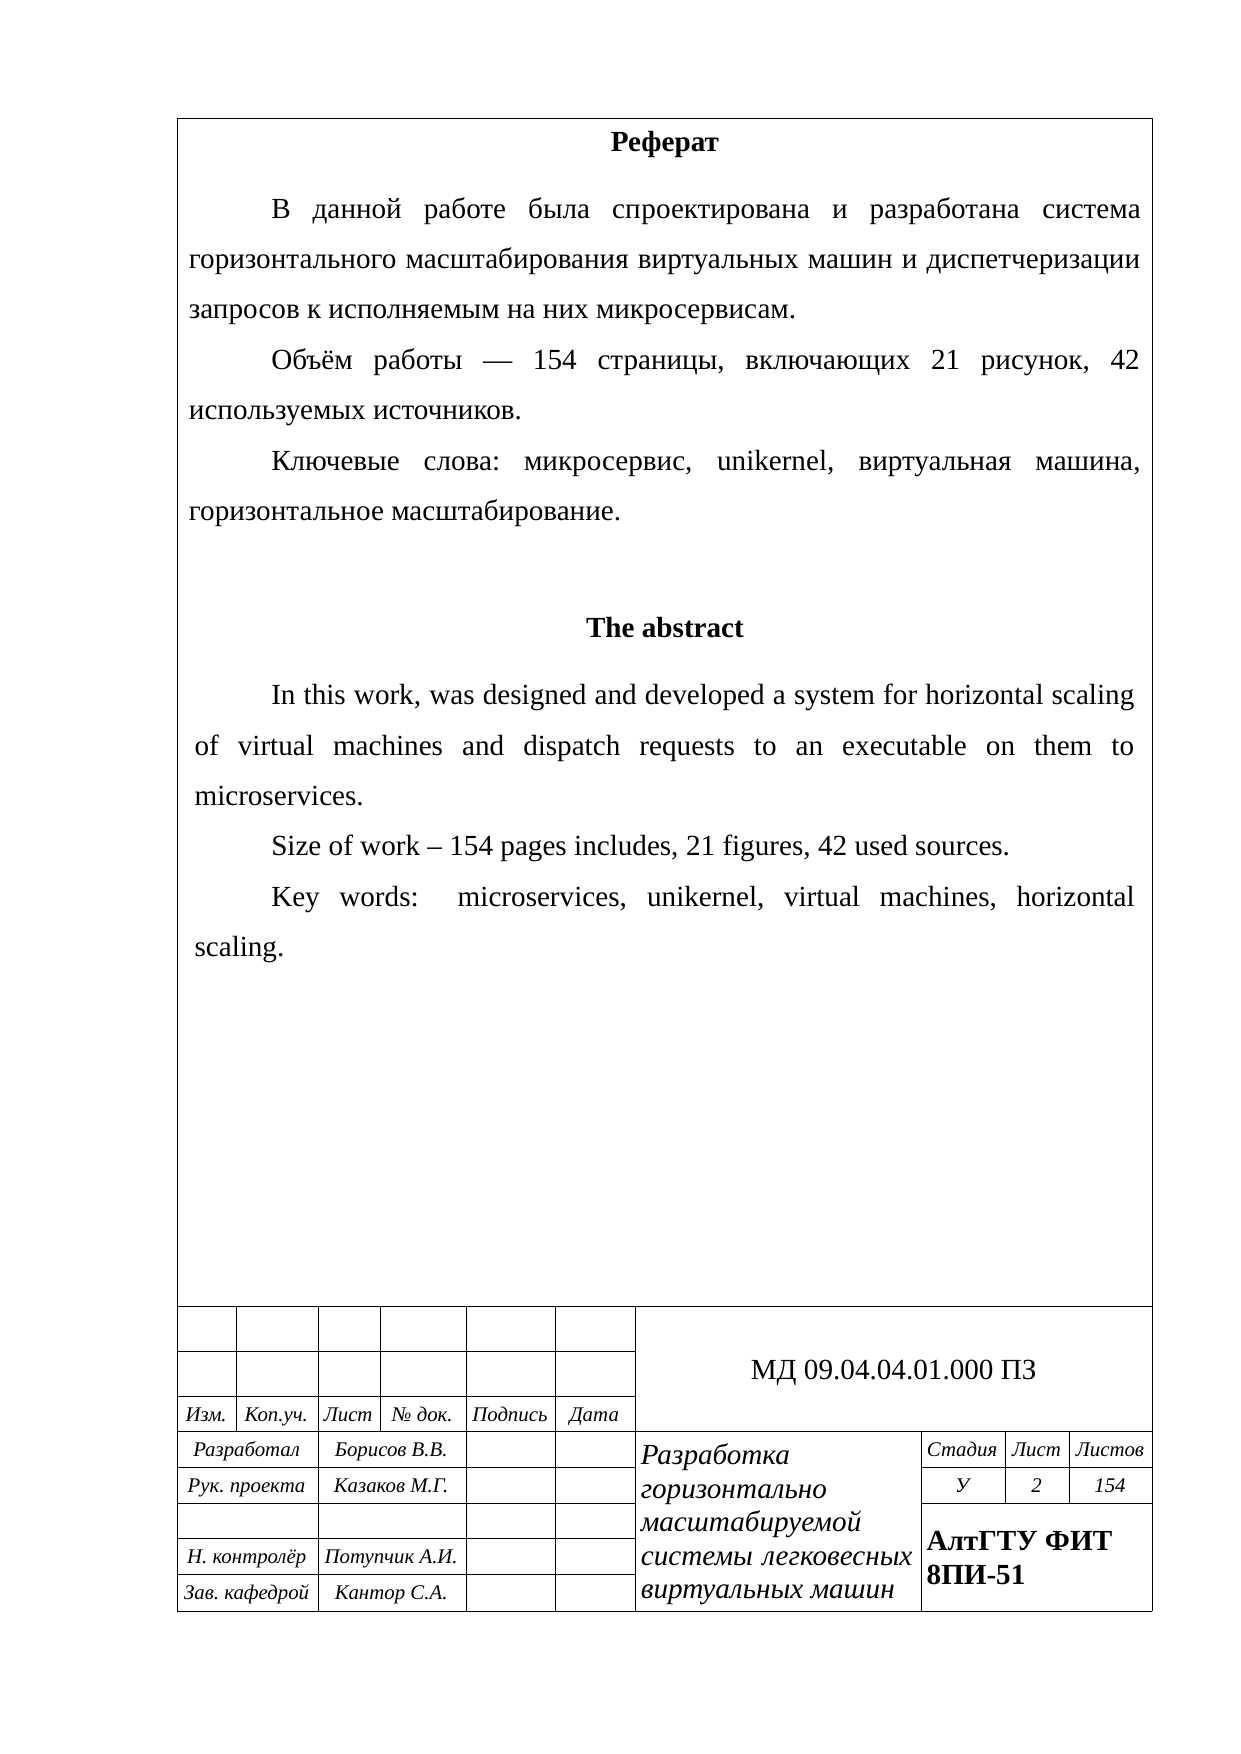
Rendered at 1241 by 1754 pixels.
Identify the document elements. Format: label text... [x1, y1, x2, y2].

table_cell [556, 1504, 635, 1538]
table_cell Н. контролёр [178, 1539, 318, 1574]
table_cell № док. [381, 1397, 466, 1431]
table_cell Разработка горизонтально масштабируемой системы легковесных виртуальных машин [636, 1432, 921, 1611]
table_cell [237, 1307, 318, 1351]
table_cell [556, 1468, 635, 1503]
table_cell [467, 1504, 555, 1538]
table_cell [556, 1307, 635, 1351]
table_cell [381, 1352, 466, 1396]
table_cell [178, 1352, 236, 1396]
table_header Реферат В данной работе была спроектирована и разработана система горизонтального масштабирования виртуальных машин и диспетчеризации запросов к исполняемым на них микросервисам. Объём работы — 154 страницы, включающих 21 рисунок, 42 используемых источников. Ключевые слова: микросервис, unikernel, виртуальная машина, горизонтальное масштабирование. The abstract In this work, was designed and developed a system for horizontal scaling of virtual machines and dispatch requests to an executable on them to microservices. Size of work – 154 pages includes, 21 figures, 42 used sources. Key words: microservices, unikernel, virtual machines, horizontal scaling. [178, 119, 1152, 1306]
table_cell [319, 1504, 466, 1538]
table_cell [467, 1307, 555, 1351]
table_cell [178, 1504, 318, 1538]
table_cell [556, 1575, 635, 1611]
table_cell Борисов В.В. [319, 1432, 466, 1467]
table_cell [556, 1432, 635, 1467]
table_cell [556, 1352, 635, 1396]
table_cell [319, 1352, 380, 1396]
table_cell 154 [1070, 1468, 1152, 1503]
table_cell Листов [1070, 1432, 1152, 1467]
table_cell Казаков М.Г. [319, 1468, 466, 1503]
table_cell Дата [556, 1397, 635, 1431]
table_cell Подпись [467, 1397, 555, 1431]
table_cell [467, 1468, 555, 1503]
table_cell [467, 1432, 555, 1467]
table_cell У [922, 1468, 1005, 1503]
table_cell [556, 1539, 635, 1574]
table_cell Лист [319, 1397, 380, 1431]
table_cell [178, 1307, 236, 1351]
table_cell Потупчик А.И. [319, 1539, 466, 1574]
table_cell [237, 1352, 318, 1396]
table_cell Лист [1006, 1432, 1069, 1467]
table_cell [467, 1575, 555, 1611]
table_cell Стадия [922, 1432, 1005, 1467]
table_cell МД 09.04.04.01.000 ПЗ [636, 1307, 1152, 1431]
table_cell Рук. проекта [178, 1468, 318, 1503]
table_cell Изм. [178, 1397, 236, 1431]
table_cell Зав. кафедрой [178, 1575, 318, 1611]
table_cell АлтГТУ ФИТ 8ПИ-51 [922, 1504, 1152, 1611]
table_cell [381, 1307, 466, 1351]
table_cell Кантор С.А. [319, 1575, 466, 1611]
table_cell Разработал [178, 1432, 318, 1467]
table_cell 2 [1006, 1468, 1069, 1503]
table_cell Коп.уч. [237, 1397, 318, 1431]
table_cell [319, 1307, 380, 1351]
table_cell [467, 1352, 555, 1396]
table_cell [467, 1539, 555, 1574]
